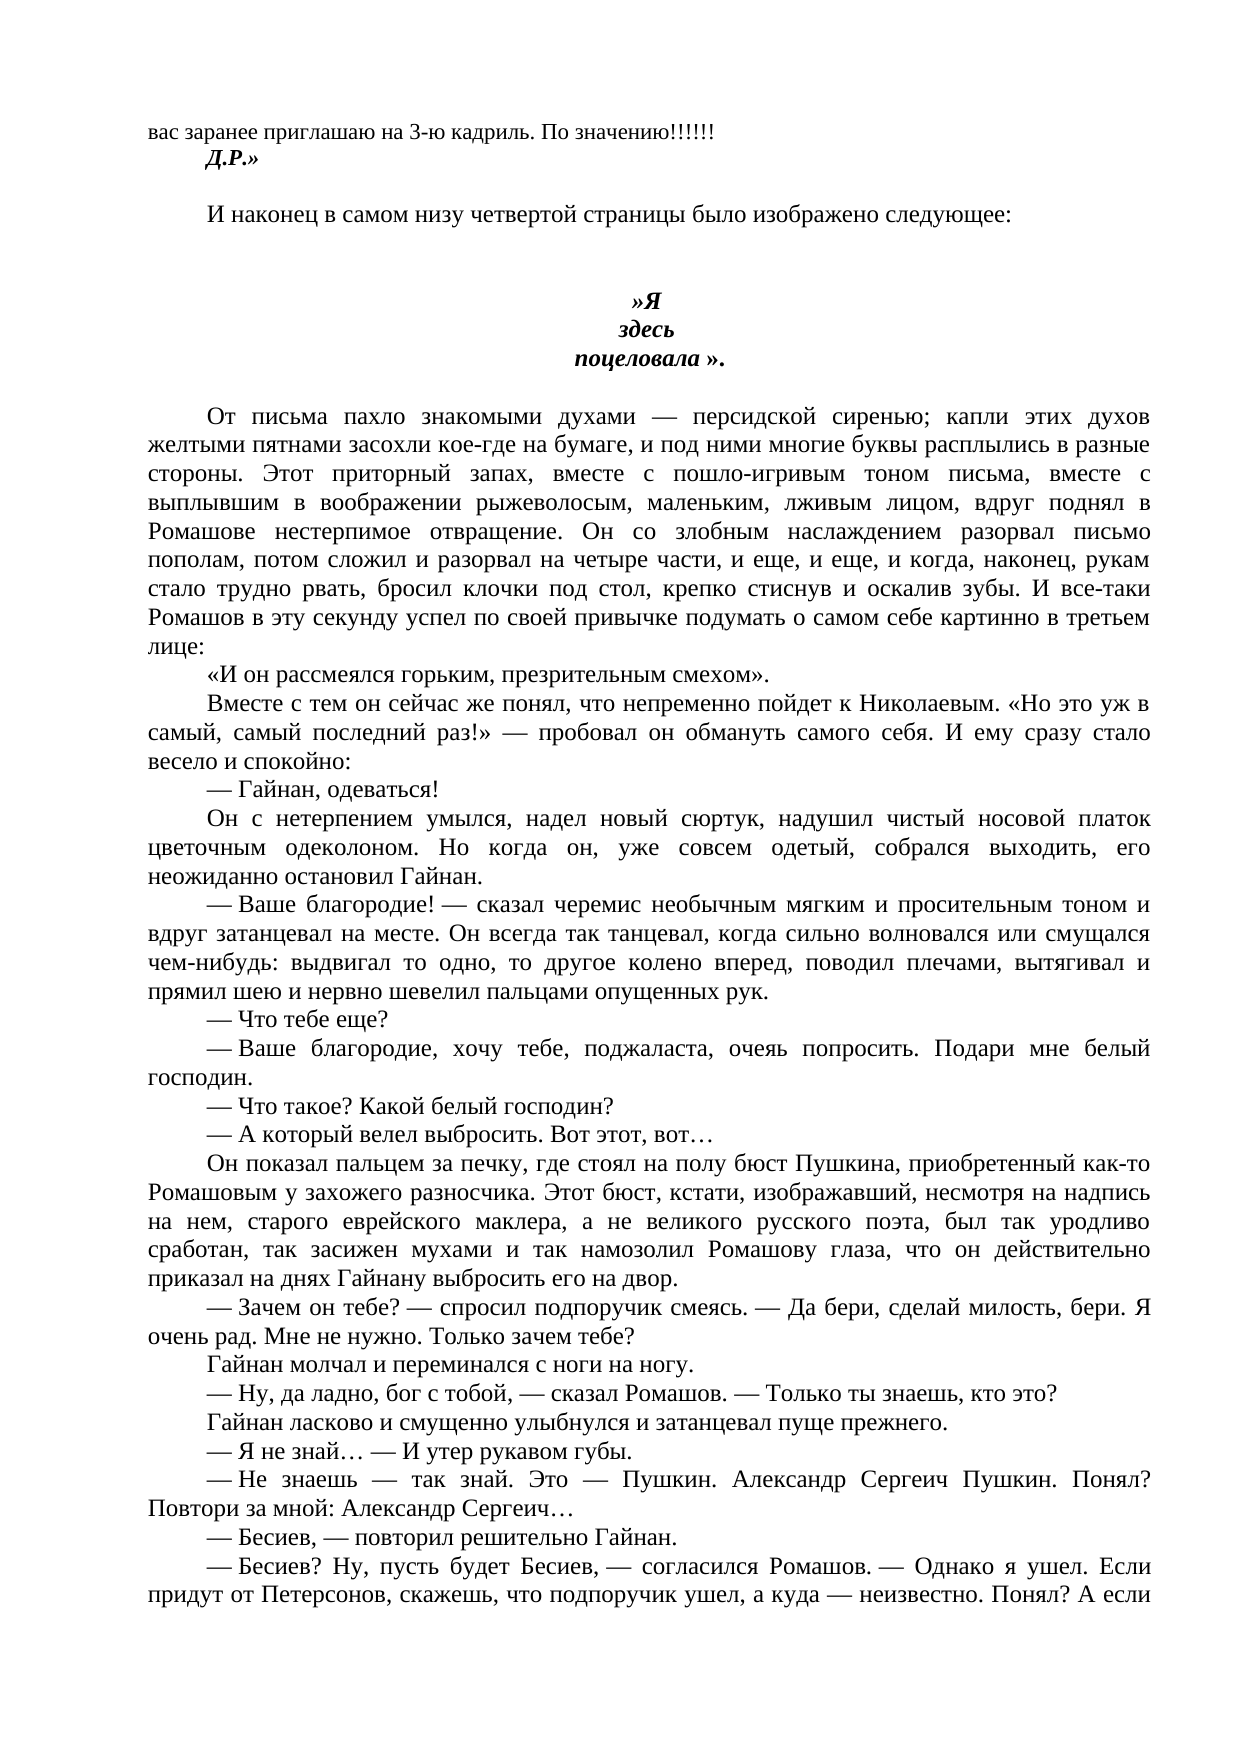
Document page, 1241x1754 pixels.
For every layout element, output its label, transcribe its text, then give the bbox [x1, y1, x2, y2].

text — Ваше благородие, хочу тебе, поджаласта, очеяь попросить. Подари мне белый господин. [148, 1033, 1152, 1091]
subtitle поцеловала ». [148, 343, 1152, 372]
text — Зачем он тебе? — спросил подпоручик смеясь. — Да бери, сделай милость, бери. Я очень рад. Мне не нужно. Только зачем тебе? [148, 1292, 1152, 1349]
text — Ну, да ладно, бог с тобой, — сказал Ромашов. — Только ты знаешь, кто это? [148, 1378, 1152, 1407]
text И наконец в самом низу четвертой страницы было изображено следующее: [148, 199, 1152, 228]
text — Бесиев, — повторил решительно Гайнан. [148, 1522, 1152, 1551]
text — Я не знай… — И утер рукавом губы. [148, 1436, 1152, 1464]
text Д.Р.» [148, 144, 1152, 171]
text От письма пахло знакомыми духами — персидской сиренью; капли этих духов желтыми пятнами засохли кое-где на бумаге, и под ними многие буквы расплылись в разные стороны. Этот приторный запах, вместе с пошло-игривым тоном письма, вместе с выплывшим в воображении рыжеволосым, маленьким, лживым лицом, вдруг поднял в Ромашове нестерпимое отвращение. Он со злобным наслаждением разорвал письмо пополам, потом сложил и разорвал на четыре части, и еще, и еще, и когда, наконец, рукам стало трудно рвать, бросил клочки под стол, крепко стиснув и оскалив зубы. И все-таки Ромашов в эту секунду успел по своей привычке подумать о самом себе картинно в третьем лице: [148, 401, 1152, 659]
text — Бесиев? Ну, пусть будет Бесиев, — согласился Ромашов. — Однако я ушел. Если придут от Петерсонов, скажешь, что подпоручик ушел, а куда — неизвестно. Понял? А если [148, 1551, 1152, 1608]
text Гайнан молчал и переминался с ноги на ногу. [148, 1349, 1152, 1378]
text — Что тебе еще? [148, 1004, 1152, 1033]
text «И он рассмеялся горьким, презрительным смехом». [148, 659, 1152, 688]
text Он с нетерпением умылся, надел новый сюртук, надушил чистый носовой платок цветочным одеколоном. Но когда он, уже совсем одетый, собрался выходить, его неожиданно остановил Гайнан. [148, 803, 1152, 889]
text — Ваше благородие! — сказал черемис необычным мягким и просительным тоном и вдруг затанцевал на месте. Он всегда так танцевал, когда сильно волновался или смущался чем-нибудь: выдвигал то одно, то другое колено вперед, поводил плечами, вытягивал и прямил шею и нервно шевелил пальцами опущенных рук. [148, 889, 1152, 1004]
text Гайнан ласково и смущенно улыбнулся и затанцевал пуще прежнего. [148, 1407, 1152, 1436]
text — Не знаешь — так знай. Это — Пушкин. Александр Сергеич Пушкин. Понял? Повтори за мной: Александр Сергеич… [148, 1464, 1152, 1522]
text — Гайнан, одеваться! [148, 774, 1152, 803]
text — Что такое? Какой белый господин? [148, 1091, 1152, 1119]
text Вместе с тем он сейчас же понял, что непременно пойдет к Николаевым. «Но это уж в самый, самый последний раз!» — пробовал он обмануть самого себя. И ему сразу стало весело и спокойно: [148, 688, 1152, 774]
text — А который велел выбросить. Вот этот, вот… [148, 1119, 1152, 1148]
text Он показал пальцем за печку, где стоял на полу бюст Пушкина, приобретенный как-то Ромашовым у захожего разносчика. Этот бюст, кстати, изображавший, несмотря на надпись на нем, старого еврейского маклера, а не великого русского поэта, был так уродливо сработан, так засижен мухами и так намозолил Ромашову глаза, что он действительно приказал на днях Гайнану выбросить его на двор. [148, 1148, 1152, 1292]
subtitle здесь [148, 314, 1152, 343]
subtitle »Я [148, 286, 1152, 314]
text вас заранее приглашаю на 3-ю кадриль. По значению!!!!!! [148, 118, 1152, 144]
